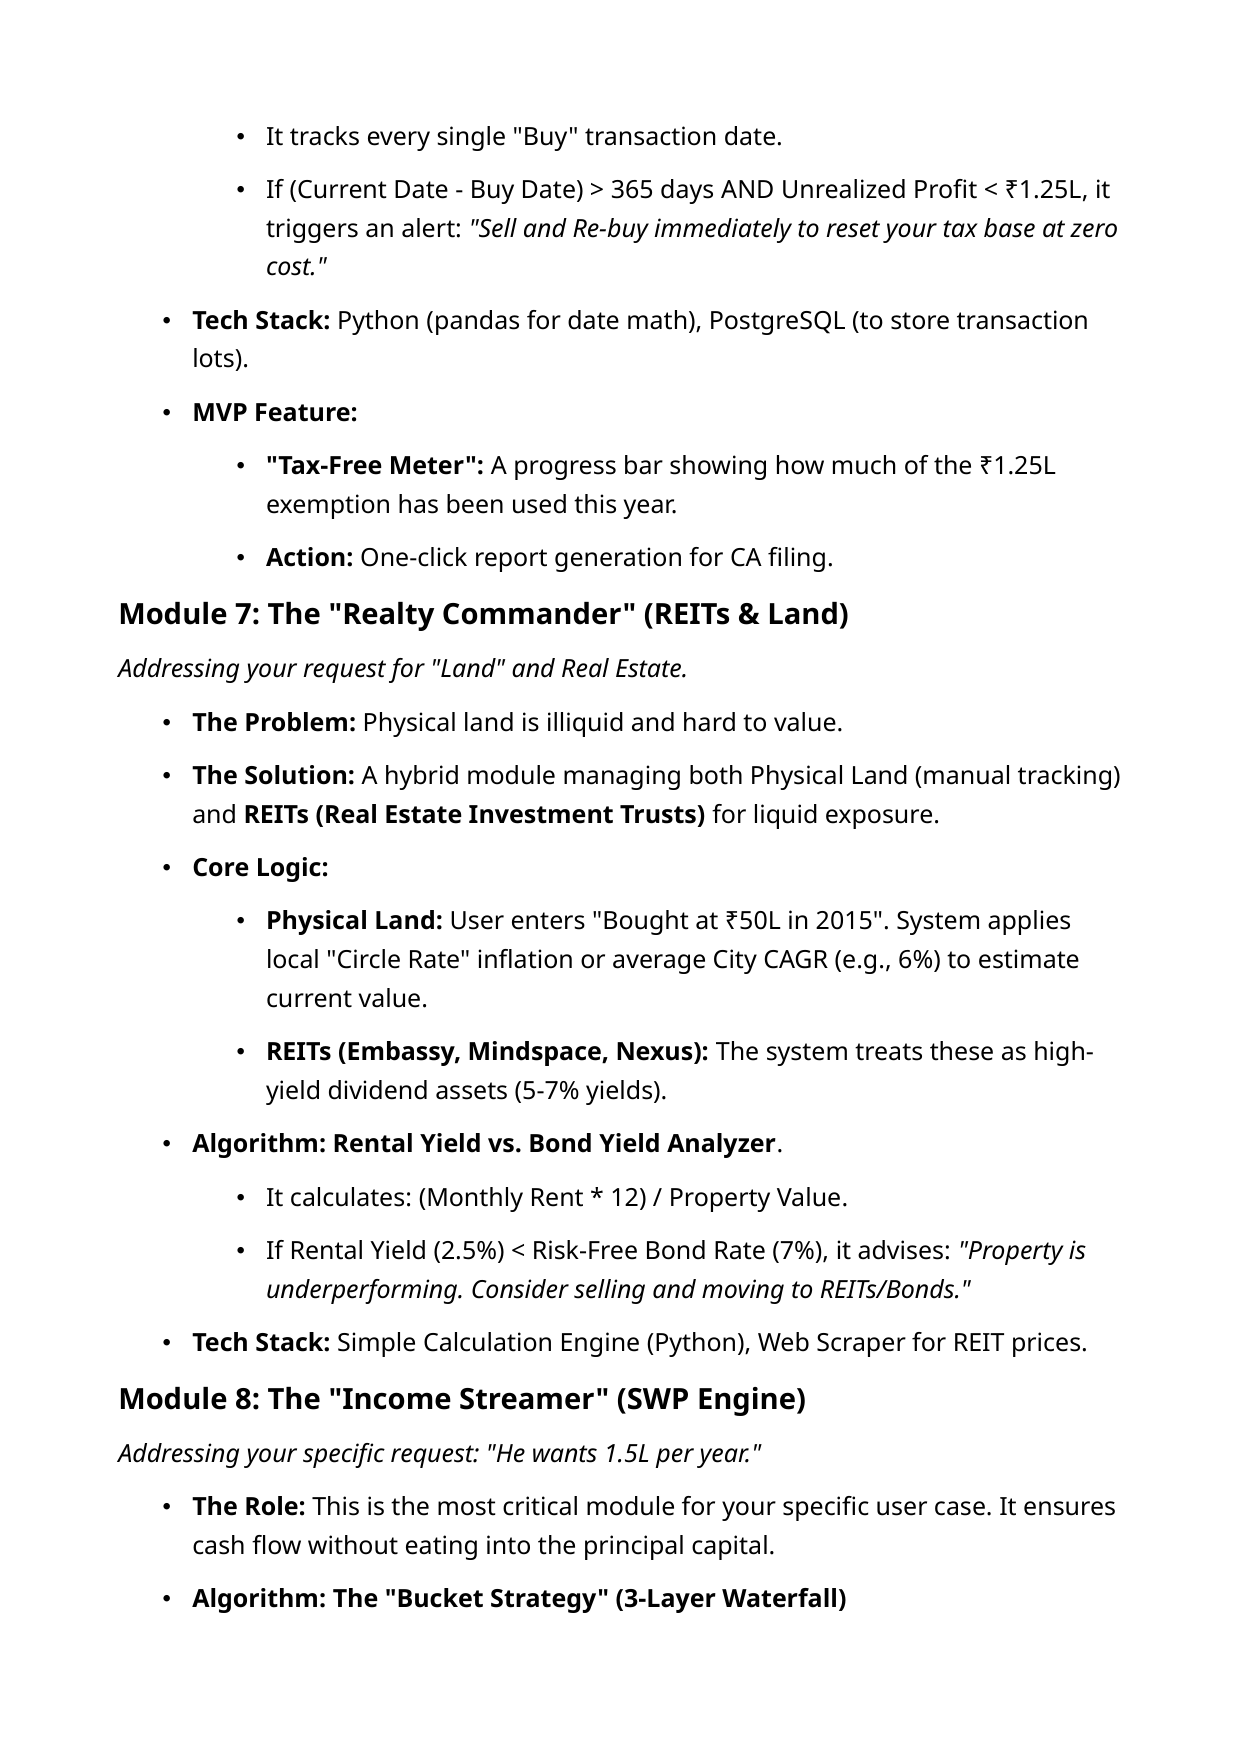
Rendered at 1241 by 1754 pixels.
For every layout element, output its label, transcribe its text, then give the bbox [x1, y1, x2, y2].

list Core Logic: [162, 849, 1122, 884]
list Action: One-click report generation for CA filing. [236, 540, 1122, 574]
list The Role: This is the most critical module for your specific user case. It ensures cash flow without eating into the principal capital. [162, 1489, 1122, 1562]
list The Problem: Physical land is illiquid and hard to value. [162, 704, 1122, 738]
list It calculates: (Monthly Rent * 12) / Property Value. [236, 1179, 1122, 1213]
list Tech Stack: Python (pandas for date math), PostgreSQL (to store transaction lots). [162, 302, 1122, 375]
subtitle Module 7: The "Realty Commander" (REITs & Land) [118, 593, 1122, 633]
list REITs (Embassy, Mindspace, Nexus): The system treats these as high-yield dividend assets (5-7% yields). [236, 1034, 1122, 1107]
list It tracks every single "Buy" transaction date. [236, 118, 1122, 152]
list Tech Stack: Simple Calculation Engine (Python), Web Scraper for REIT prices. [162, 1324, 1122, 1359]
list If (Current Date - Buy Date) > 365 days AND Unrealized Profit < ₹1.25L, it triggers an alert: "Sell and Re-buy immediately to reset your tax base at zero cost." [236, 171, 1122, 283]
text Addressing your specific request: "He wants 1.5L per year." [118, 1436, 1122, 1470]
list If Rental Yield (2.5%) < Risk-Free Bond Rate (7%), it advises: "Property is underperforming. Consider selling and moving to REITs/Bonds." [236, 1232, 1122, 1305]
list "Tax-Free Meter": A progress bar showing how much of the ₹1.25L exemption has been used this year. [236, 448, 1122, 521]
list MVP Feature: [162, 394, 1122, 428]
list The Solution: A hybrid module managing both Physical Land (manual tracking) and REITs (Real Estate Investment Trusts) for liquid exposure. [162, 757, 1122, 830]
text Addressing your request for "Land" and Real Estate. [118, 651, 1122, 685]
list Physical Land: User enters "Bought at ₹50L in 2015". System applies local "Circle Rate" inflation or average City CAGR (e.g., 6%) to estimate current value. [236, 903, 1122, 1014]
list Algorithm: The "Bucket Strategy" (3-Layer Waterfall) [162, 1581, 1122, 1615]
list Algorithm: Rental Yield vs. Bond Yield Analyzer. [162, 1126, 1122, 1160]
subtitle Module 8: The "Income Streamer" (SWP Engine) [118, 1378, 1122, 1418]
